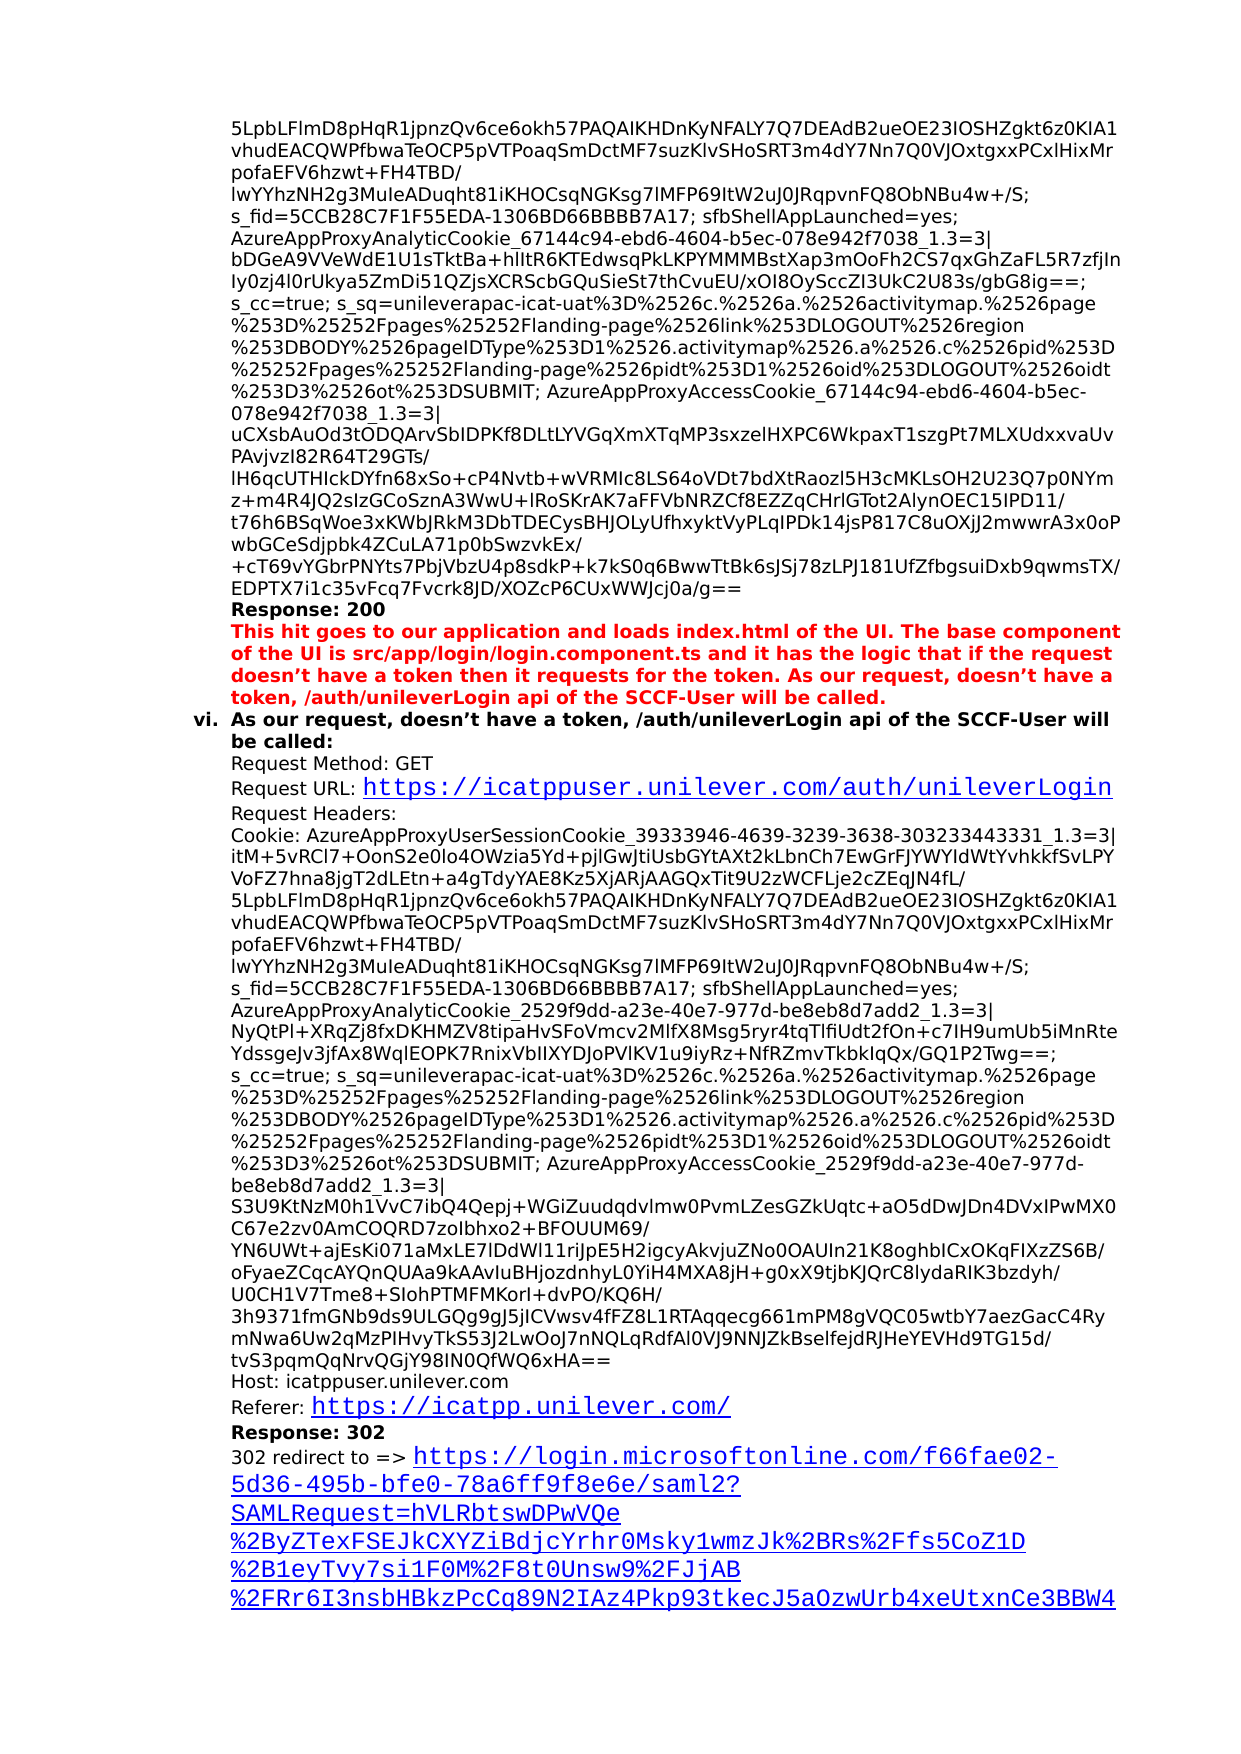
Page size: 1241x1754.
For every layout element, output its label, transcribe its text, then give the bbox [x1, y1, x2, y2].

list 302 redirect to => https://login.microsoftonline.com/f66fae02-5d36-495b-bfe0-78a6ff9f8e6e/saml2?SAMLRequest=hVLRbtswDPwVQe%2ByZTexFSEJkCXYZiBdjcYrhr0Msky1wmzJk%2BRs%2Ffs5CoZ1D%2B1eyTvy7si1F0M%2F8t0Unsw9%2FJjAB%2FRr6I3nsbHBkzPcCq89N2IAz4Pkp93tkecJ5aOzwUrb4xeUtxnCe3BBW4 [193, 1443, 1122, 1613]
list Cookie: AzureAppProxyUserSessionCookie_39333946-4639-3239-3638-303233443331_1.3=3|itM+5vRCl7+OonS2e0lo4OWzia5Yd+pjlGwJtiUsbGYtAXt2kLbnCh7EwGrFJYWYIdWtYvhkkfSvLPYVoFZ7hna8jgT2dLEtn+a4gTdyYAE8Kz5XjARjAAGQxTit9U2zWCFLje2cZEqJN4fL/5LpbLFlmD8pHqR1jpnzQv6ce6okh57PAQAIKHDnKyNFALY7Q7DEAdB2ueOE23IOSHZgkt6z0KIA1vhudEACQWPfbwaTeOCP5pVTPoaqSmDctMF7suzKlvSHoSRT3m4dY7Nn7Q0VJOxtgxxPCxlHixMrpofaEFV6hzwt+FH4TBD/lwYYhzNH2g3MuIeADuqht81iKHOCsqNGKsg7lMFP69ItW2uJ0JRqpvnFQ8ObNBu4w+/S; s_fid=5CCB28C7F1F55EDA-1306BD66BBBB7A17; sfbShellAppLaunched=yes; AzureAppProxyAnalyticCookie_2529f9dd-a23e-40e7-977d-be8eb8d7add2_1.3=3|NyQtPl+XRqZj8fxDKHMZV8tipaHvSFoVmcv2MlfX8Msg5ryr4tqTlfiUdt2fOn+c7IH9umUb5iMnRteYdssgeJv3jfAx8WqlEOPK7RnixVbIIXYDJoPVlKV1u9iyRz+NfRZmvTkbkIqQx/GQ1P2Twg==; s_cc=true; s_sq=unileverapac-icat-uat%3D%2526c.%2526a.%2526activitymap.%2526page%253D%25252Fpages%25252Flanding-page%2526link%253DLOGOUT%2526region%253DBODY%2526pageIDType%253D1%2526.activitymap%2526.a%2526.c%2526pid%253D%25252Fpages%25252Flanding-page%2526pidt%253D1%2526oid%253DLOGOUT%2526oidt%253D3%2526ot%253DSUBMIT; AzureAppProxyAccessCookie_2529f9dd-a23e-40e7-977d-be8eb8d7add2_1.3=3|S3U9KtNzM0h1VvC7ibQ4Qepj+WGiZuudqdvlmw0PvmLZesGZkUqtc+aO5dDwJDn4DVxIPwMX0C67e2zv0AmCOQRD7zoIbhxo2+BFOUUM69/YN6UWt+ajEsKi071aMxLE7lDdWl11riJpE5H2igcyAkvjuZNo0OAUIn21K8oghbICxOKqFIXzZS6B/oFyaeZCqcAYQnQUAa9kAAvIuBHjozdnhyL0YiH4MXA8jH+g0xX9tjbKJQrC8lydaRIK3bzdyh/U0CH1V7Tme8+SIohPTMFMKorI+dvPO/KQ6H/3h9371fmGNb9ds9ULGQg9gJ5jICVwsv4fFZ8L1RTAqqecg661mPM8gVQC05wtbY7aezGacC4RymNwa6Uw2qMzPIHvyTkS53J2LwOoJ7nNQLqRdfAl0VJ9NNJZkBselfejdRJHeYEVHd9TG15d/tvS3pqmQqNrvQGjY98IN0QfWQ6xHA== [193, 824, 1122, 1371]
list Response: 200 [193, 599, 1122, 621]
list Request URL: https://icatppuser.unilever.com/auth/unileverLogin [193, 774, 1122, 803]
list As our request, doesn’t have a token, /auth/unileverLogin api of the SCCF-User will be called: [193, 709, 1122, 752]
list Host: icatppuser.unilever.com [193, 1371, 1122, 1393]
list This hit goes to our application and loads index.html of the UI. The base component of the UI is src/app/login/login.component.ts and it has the logic that if the request doesn’t have a token then it requests for the token. As our request, doesn’t have a token, /auth/unileverLogin api of the SCCF-User will be called. [193, 621, 1122, 709]
list Response: 302 [193, 1422, 1122, 1443]
list Request Headers: [193, 803, 1122, 824]
list Request Method: GET [193, 752, 1122, 774]
list Referer: https://icatpp.unilever.com/ [193, 1393, 1122, 1422]
list 5LpbLFlmD8pHqR1jpnzQv6ce6okh57PAQAIKHDnKyNFALY7Q7DEAdB2ueOE23IOSHZgkt6z0KIA1vhudEACQWPfbwaTeOCP5pVTPoaqSmDctMF7suzKlvSHoSRT3m4dY7Nn7Q0VJOxtgxxPCxlHixMrpofaEFV6hzwt+FH4TBD/lwYYhzNH2g3MuIeADuqht81iKHOCsqNGKsg7lMFP69ItW2uJ0JRqpvnFQ8ObNBu4w+/S; s_fid=5CCB28C7F1F55EDA-1306BD66BBBB7A17; sfbShellAppLaunched=yes; AzureAppProxyAnalyticCookie_67144c94-ebd6-4604-b5ec-078e942f7038_1.3=3|bDGeA9VVeWdE1U1sTktBa+hlItR6KTEdwsqPkLKPYMMMBstXap3mOoFh2CS7qxGhZaFL5R7zfjInIy0zj4l0rUkya5ZmDi51QZjsXCRScbGQuSieSt7thCvuEU/xOI8OySccZI3UkC2U83s/gbG8ig==; s_cc=true; s_sq=unileverapac-icat-uat%3D%2526c.%2526a.%2526activitymap.%2526page%253D%25252Fpages%25252Flanding-page%2526link%253DLOGOUT%2526region%253DBODY%2526pageIDType%253D1%2526.activitymap%2526.a%2526.c%2526pid%253D%25252Fpages%25252Flanding-page%2526pidt%253D1%2526oid%253DLOGOUT%2526oidt%253D3%2526ot%253DSUBMIT; AzureAppProxyAccessCookie_67144c94-ebd6-4604-b5ec-078e942f7038_1.3=3|uCXsbAuOd3tODQArvSbIDPKf8DLtLYVGqXmXTqMP3sxzelHXPC6WkpaxT1szgPt7MLXUdxxvaUvPAvjvzI82R64T29GTs/lH6qcUTHIckDYfn68xSo+cP4Nvtb+wVRMIc8LS64oVDt7bdXtRaozl5H3cMKLsOH2U23Q7p0NYmz+m4R4JQ2sIzGCoSznA3WwU+lRoSKrAK7aFFVbNRZCf8EZZqCHrlGTot2AlynOEC15IPD11/t76h6BSqWoe3xKWbJRkM3DbTDECysBHJOLyUfhxyktVyPLqIPDk14jsP817C8uOXjJ2mwwrA3x0oPwbGCeSdjpbk4ZCuLA71p0bSwzvkEx/+cT69vYGbrPNYts7PbjVbzU4p8sdkP+k7kS0q6BwwTtBk6sJSj78zLPJ181UfZfbgsuiDxb9qwmsTX/EDPTX7i1c35vFcq7Fvcrk8JD/XOZcP6CUxWWJcj0a/g== [193, 118, 1122, 599]
